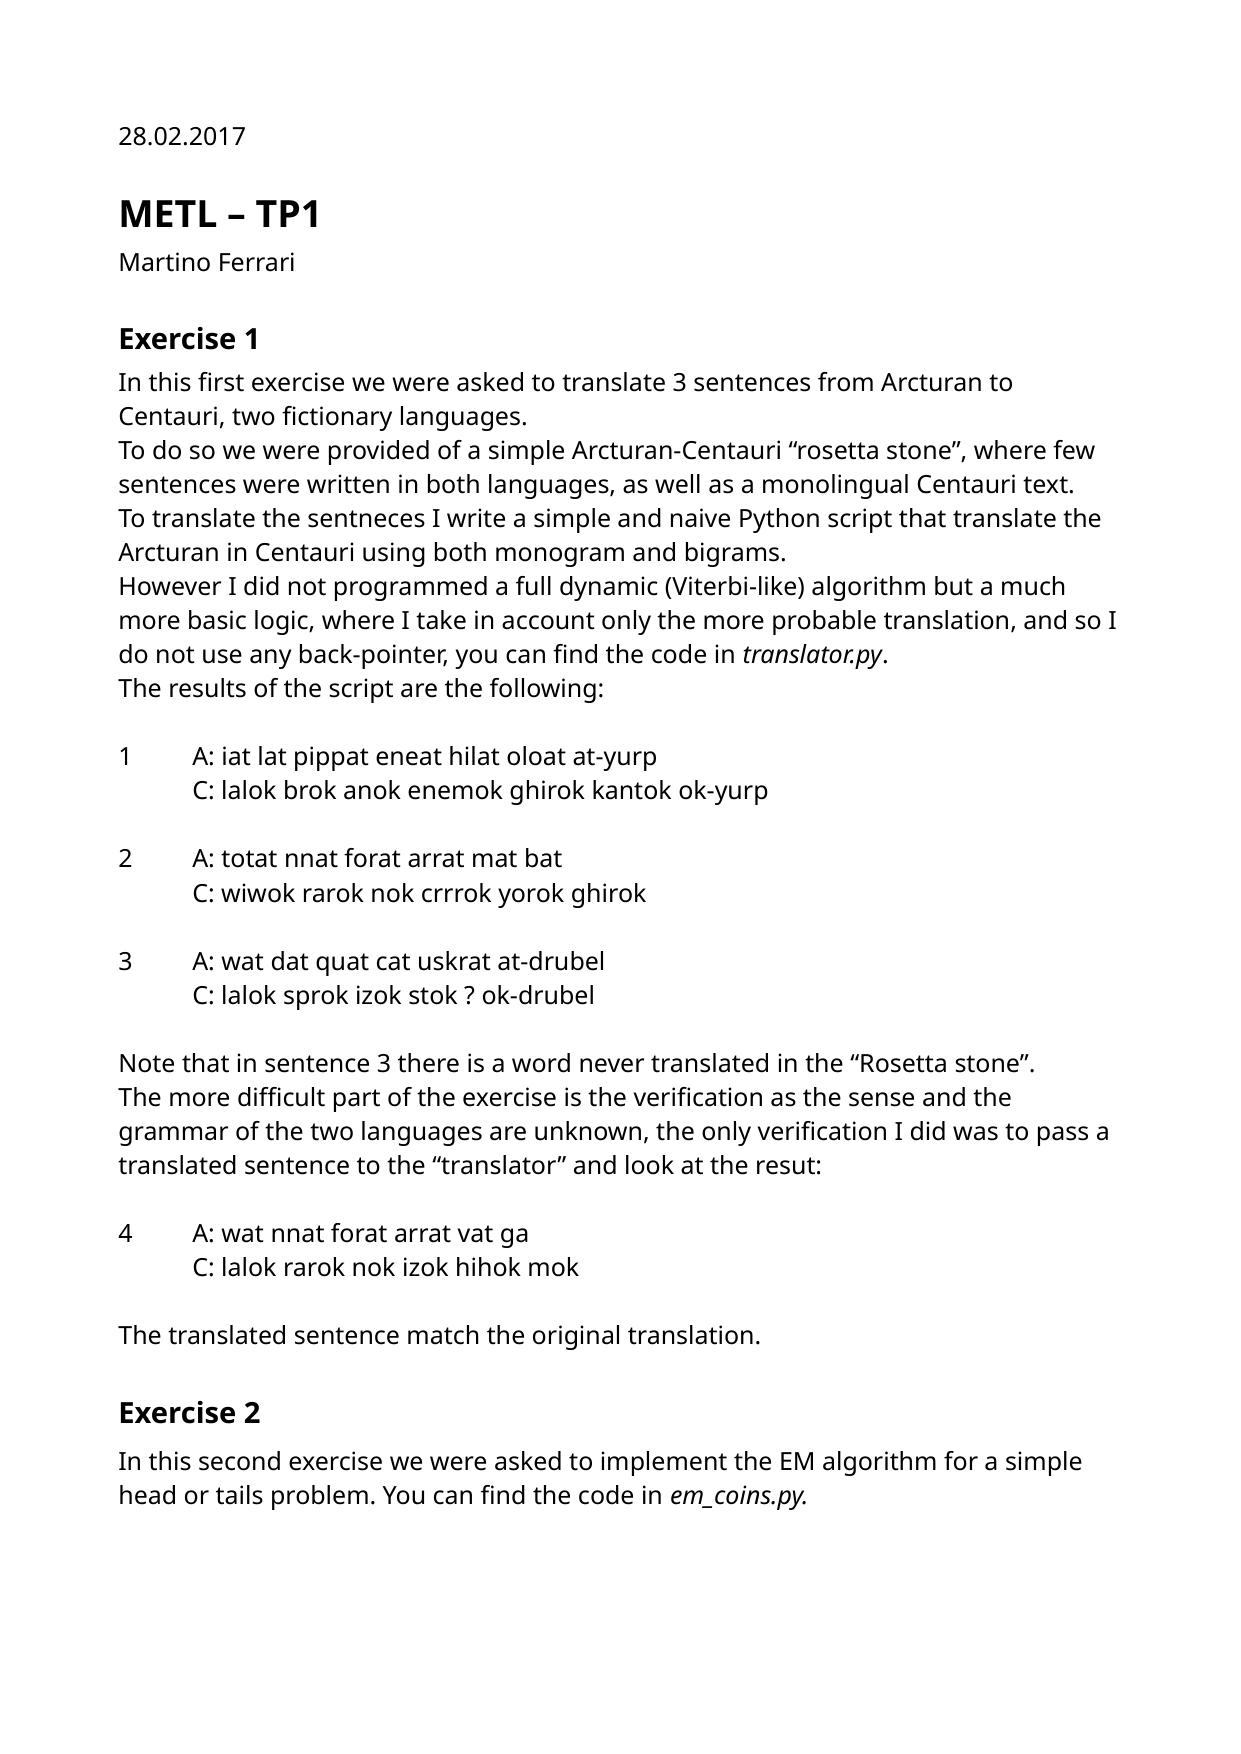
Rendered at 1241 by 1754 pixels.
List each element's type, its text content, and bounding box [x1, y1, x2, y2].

text In this second exercise we were asked to implement the EM algorithm for a simple head or tails problem. You can find the code in em_coins.py. [118, 1444, 1122, 1512]
text 3 A: wat dat quat cat uskrat at-drubel [118, 943, 1122, 977]
text C: lalok rarok nok izok hihok mok [118, 1250, 1122, 1284]
text Exercise 2 [118, 1392, 1122, 1432]
text To translate the sentneces I write a simple and naive Python script that translate the Arcturan in Centauri using both monogram and bigrams. [118, 501, 1122, 569]
text However I did not programmed a full dynamic (Viterbi-like) algorithm but a much more basic logic, where I take in account only the more probable translation, and so I do not use any back-pointer, you can find the code in translator.py. [118, 569, 1122, 671]
text Note that in sentence 3 there is a word never translated in the “Rosetta stone”. [118, 1046, 1122, 1079]
text METL – TP1 [118, 188, 1122, 239]
text Exercise 1 [118, 319, 1122, 358]
text The translated sentence match the original translation. [118, 1318, 1122, 1352]
text Martino Ferrari [118, 244, 1122, 279]
text The results of the script are the following: [118, 671, 1122, 705]
text In this first exercise we were asked to translate 3 sentences from Arcturan to Centauri, two fictionary languages. [118, 364, 1122, 432]
text 1 A: iat lat pippat eneat hilat oloat at-yurp [118, 739, 1122, 773]
text C: lalok brok anok enemok ghirok kantok ok-yurp [118, 773, 1122, 807]
text The more difficult part of the exercise is the verification as the sense and the grammar of the two languages are unknown, the only verification I did was to pass a translated sentence to the “translator” and look at the resut: [118, 1079, 1122, 1182]
text 2 A: totat nnat forat arrat mat bat [118, 841, 1122, 875]
text C: lalok sprok izok stok ? ok-drubel [118, 977, 1122, 1011]
text C: wiwok rarok nok crrrok yorok ghirok [118, 875, 1122, 909]
text To do so we were provided of a simple Arcturan-Centauri “rosetta stone”, where few sentences were written in both languages, as well as a monolingual Centauri text. [118, 432, 1122, 501]
text 4 A: wat nnat forat arrat vat ga [118, 1216, 1122, 1250]
